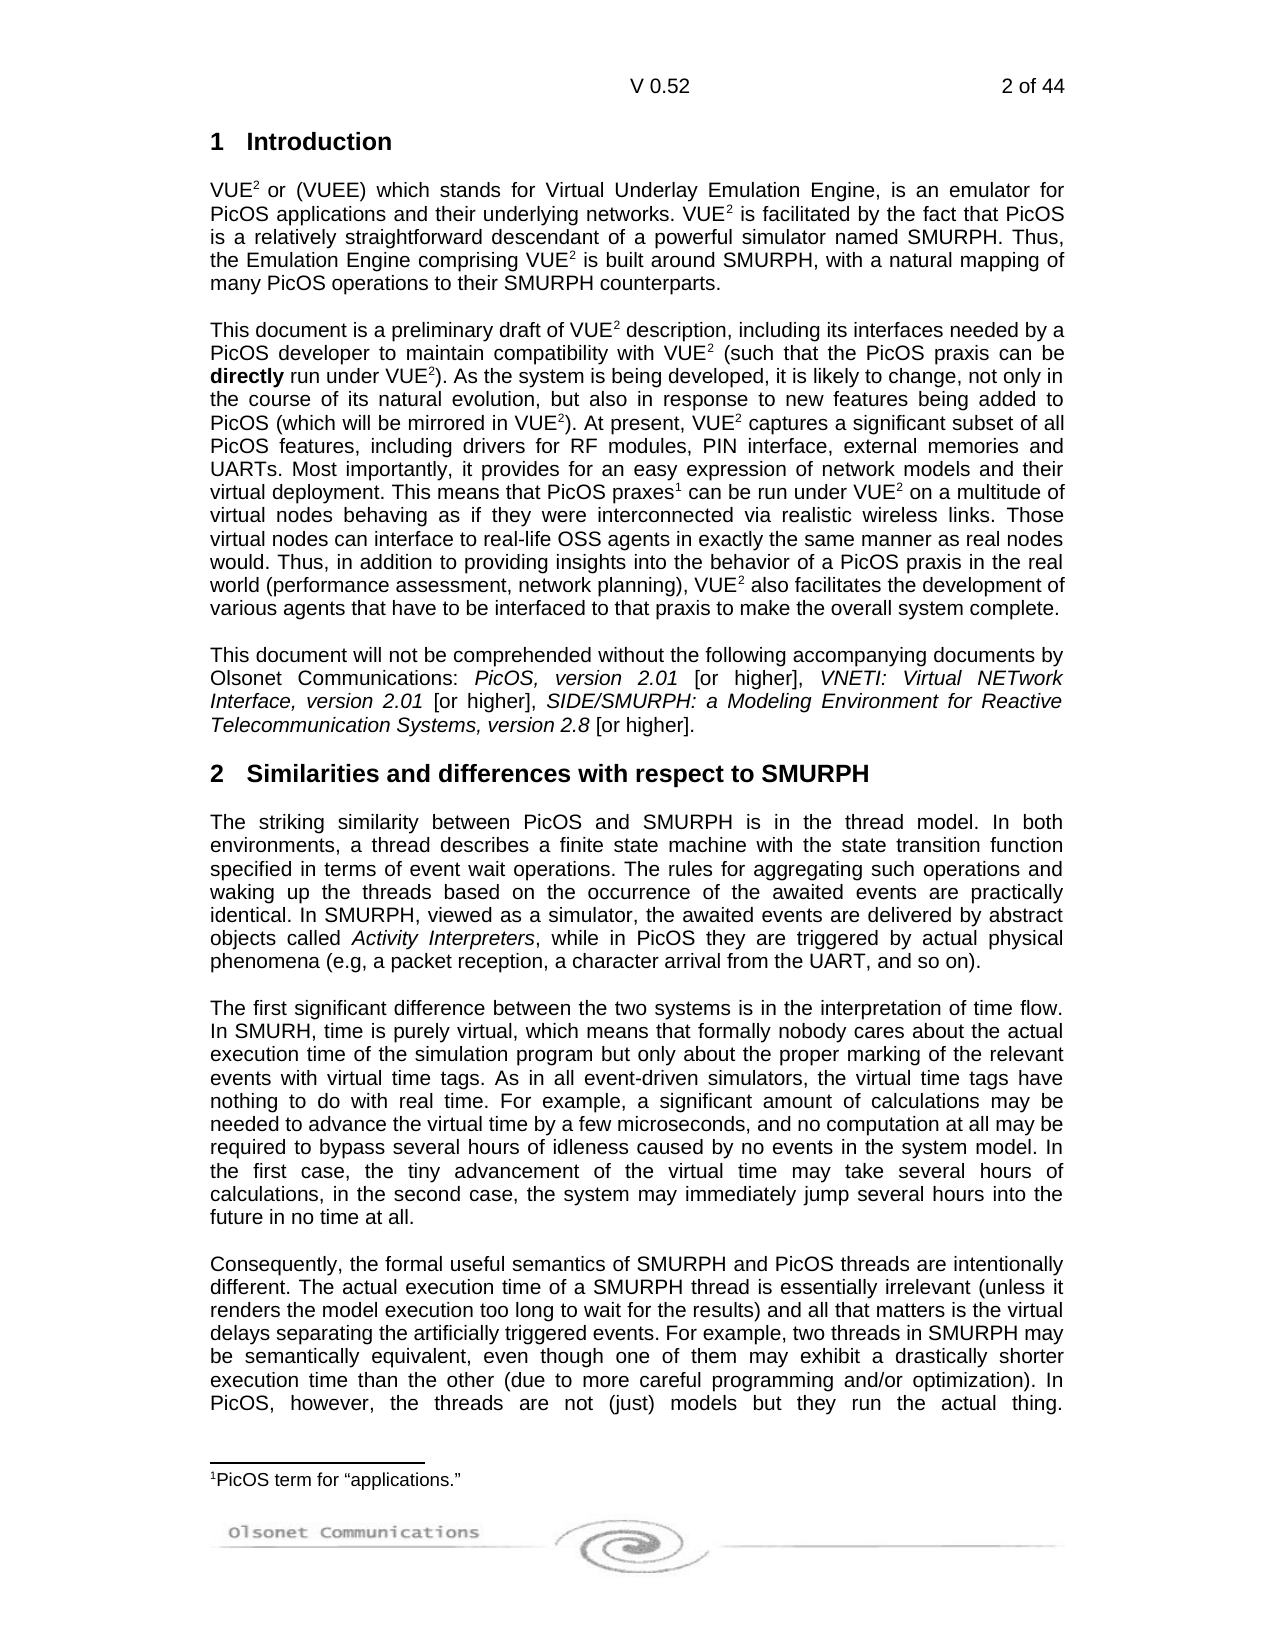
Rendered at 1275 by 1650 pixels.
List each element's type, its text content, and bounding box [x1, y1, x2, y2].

text This document is a preliminary draft of VUE2 description, including its interfaces needed by a PicOS developer to maintain compatibility with VUE2 (such that the PicOS praxis can be directly run under VUE2). As the system is being developed, it is likely to change, not only in the course of its natural evolution, but also in response to new features being added to PicOS (which will be mirrored in VUE2). At present, VUE2 captures a significant subset of all PicOS features, including drivers for RF modules, PIN interface, external memories and UARTs. Most importantly, it provides for an easy expression of network models and their virtual deployment. This means that PicOS praxes can be run under VUE2 on a multitude of virtual nodes behaving as if they were interconnected via realistic wireless links. Those virtual nodes can interface to real-life OSS agents in exactly the same manner as real nodes would. Thus, in addition to providing insights into the behavior of a PicOS praxis in the real world (performance assessment, network planning), VUE2 also facilitates the development of various agents that have to be interfaced to that praxis to make the overall system complete. [210, 318, 1065, 620]
picture [210, 1504, 1065, 1596]
text PicOS term for “applications.” [210, 1469, 1065, 1490]
subtitle Introduction [210, 128, 1065, 156]
subtitle Similarities and differences with respect to SMURPH [210, 759, 1065, 787]
text The first significant difference between the two systems is in the interpretation of time flow. In SMURH, time is purely virtual, which means that formally nobody cares about the actual execution time of the simulation program but only about the proper marking of the relevant events with virtual time tags. As in all event-driven simulators, the virtual time tags have nothing to do with real time. For example, a significant amount of calculations may be needed to advance the virtual time by a few microseconds, and no computation at all may be required to bypass several hours of idleness caused by no events in the system model. In the first case, the tiny advancement of the virtual time may take several hours of calculations, in the second case, the system may immediately jump several hours into the future in no time at all. [210, 997, 1065, 1229]
text Consequently, the formal useful semantics of SMURPH and PicOS threads are intentionally different. The actual execution time of a SMURPH thread is essentially irrelevant (unless it renders the model execution too long to wait for the results) and all that matters is the virtual delays separating the artificially triggered events. For example, two threads in SMURPH may be semantically equivalent, even though one of them may exhibit a drastically shorter execution time than the other (due to more careful programming and/or optimization). In PicOS, however, the threads are not (just) models but they run the actual thing. [210, 1252, 1065, 1415]
text The striking similarity between PicOS and SMURPH is in the thread model. In both environments, a thread describes a finite state machine with the state transition function specified in terms of event wait operations. The rules for aggregating such operations and waking up the threads based on the occurrence of the awaited events are practically identical. In SMURPH, viewed as a simulator, the awaited events are delivered by abstract objects called Activity Interpreters, while in PicOS they are triggered by actual physical phenomena (e.g, a packet reception, a character arrival from the UART, and so on). [210, 811, 1065, 973]
text This document will not be comprehended without the following accompanying documents by Olsonet Communications: PicOS, version 2.01 [or higher], VNETI: Virtual NETwork Interface, version 2.01 [or higher], SIDE/SMURPH: a Modeling Environment for Reactive Telecommunication Systems, version 2.8 [or higher]. [210, 643, 1065, 736]
text VUE2 or (VUEE) which stands for Virtual Underlay Emulation Engine, is an emulator for PicOS applications and their underlying networks. VUE2 is facilitated by the fact that PicOS is a relatively straightforward descendant of a powerful simulator named SMURPH. Thus, the Emulation Engine comprising VUE2 is built around SMURPH, with a natural mapping of many PicOS operations to their SMURPH counterparts. [210, 179, 1065, 295]
